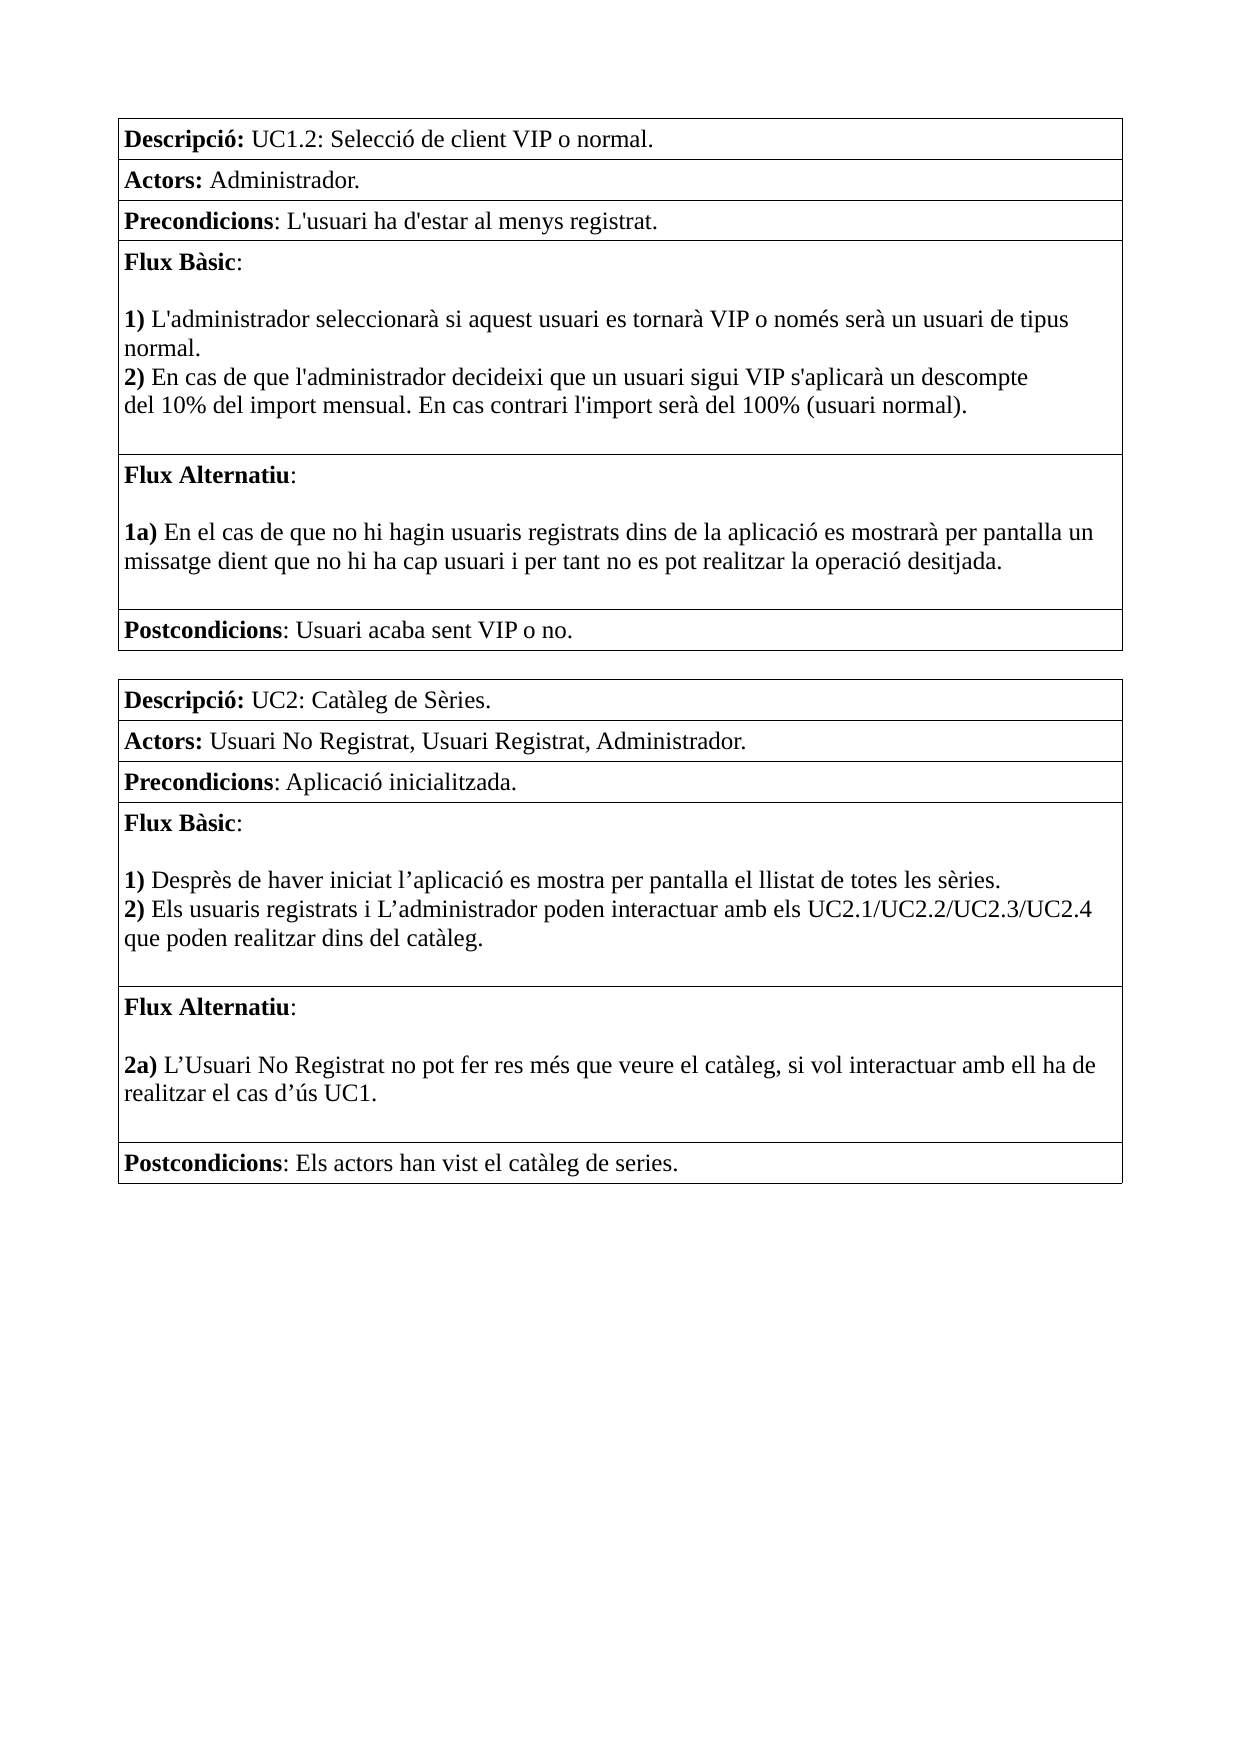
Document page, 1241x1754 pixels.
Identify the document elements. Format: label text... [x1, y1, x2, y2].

table_cell Flux Alternatiu: 1a) En el cas de que no hi hagin usuaris registrats dins de la aplicació es mostrarà per pantalla un missatge dient que no hi ha cap usuari i per tant no es pot realitzar la operació desitjada. [119, 455, 1122, 609]
table_header Descripció: UC2: Catàleg de Sèries. [119, 680, 1122, 720]
table_cell Precondicions: Aplicació inicialitzada. [119, 762, 1122, 801]
table_cell Flux Bàsic: 1) L'administrador seleccionarà si aquest usuari es tornarà VIP o només serà un usuari de tipus normal. 2) En cas de que l'administrador decideixi que un usuari sigui VIP s'aplicarà un descompte del 10% del import mensual. En cas contrari l'import serà del 100% (usuari normal). [119, 241, 1122, 453]
table_cell Actors: Usuari No Registrat, Usuari Registrat, Administrador. [119, 721, 1122, 761]
table_cell Actors: Administrador. [119, 160, 1122, 199]
table_cell Precondicions: L'usuari ha d'estar al menys registrat. [119, 201, 1122, 240]
table_header Descripció: UC1.2: Selecció de client VIP o normal. [119, 119, 1122, 159]
table_cell Postcondicions: Els actors han vist el catàleg de series. [119, 1143, 1122, 1182]
table_cell Flux Bàsic: 1) Desprès de haver iniciat l’aplicació es mostra per pantalla el llistat de totes les sèries. 2) Els usuaris registrats i L’administrador poden interactuar amb els UC2.1/UC2.2/UC2.3/UC2.4 que poden realitzar dins del catàleg. [119, 803, 1122, 986]
table_cell Flux Alternatiu: 2a) L’Usuari No Registrat no pot fer res més que veure el catàleg, si vol interactuar amb ell ha de realitzar el cas d’ús UC1. [119, 987, 1122, 1142]
table_cell Postcondicions: Usuari acaba sent VIP o no. [119, 610, 1122, 650]
